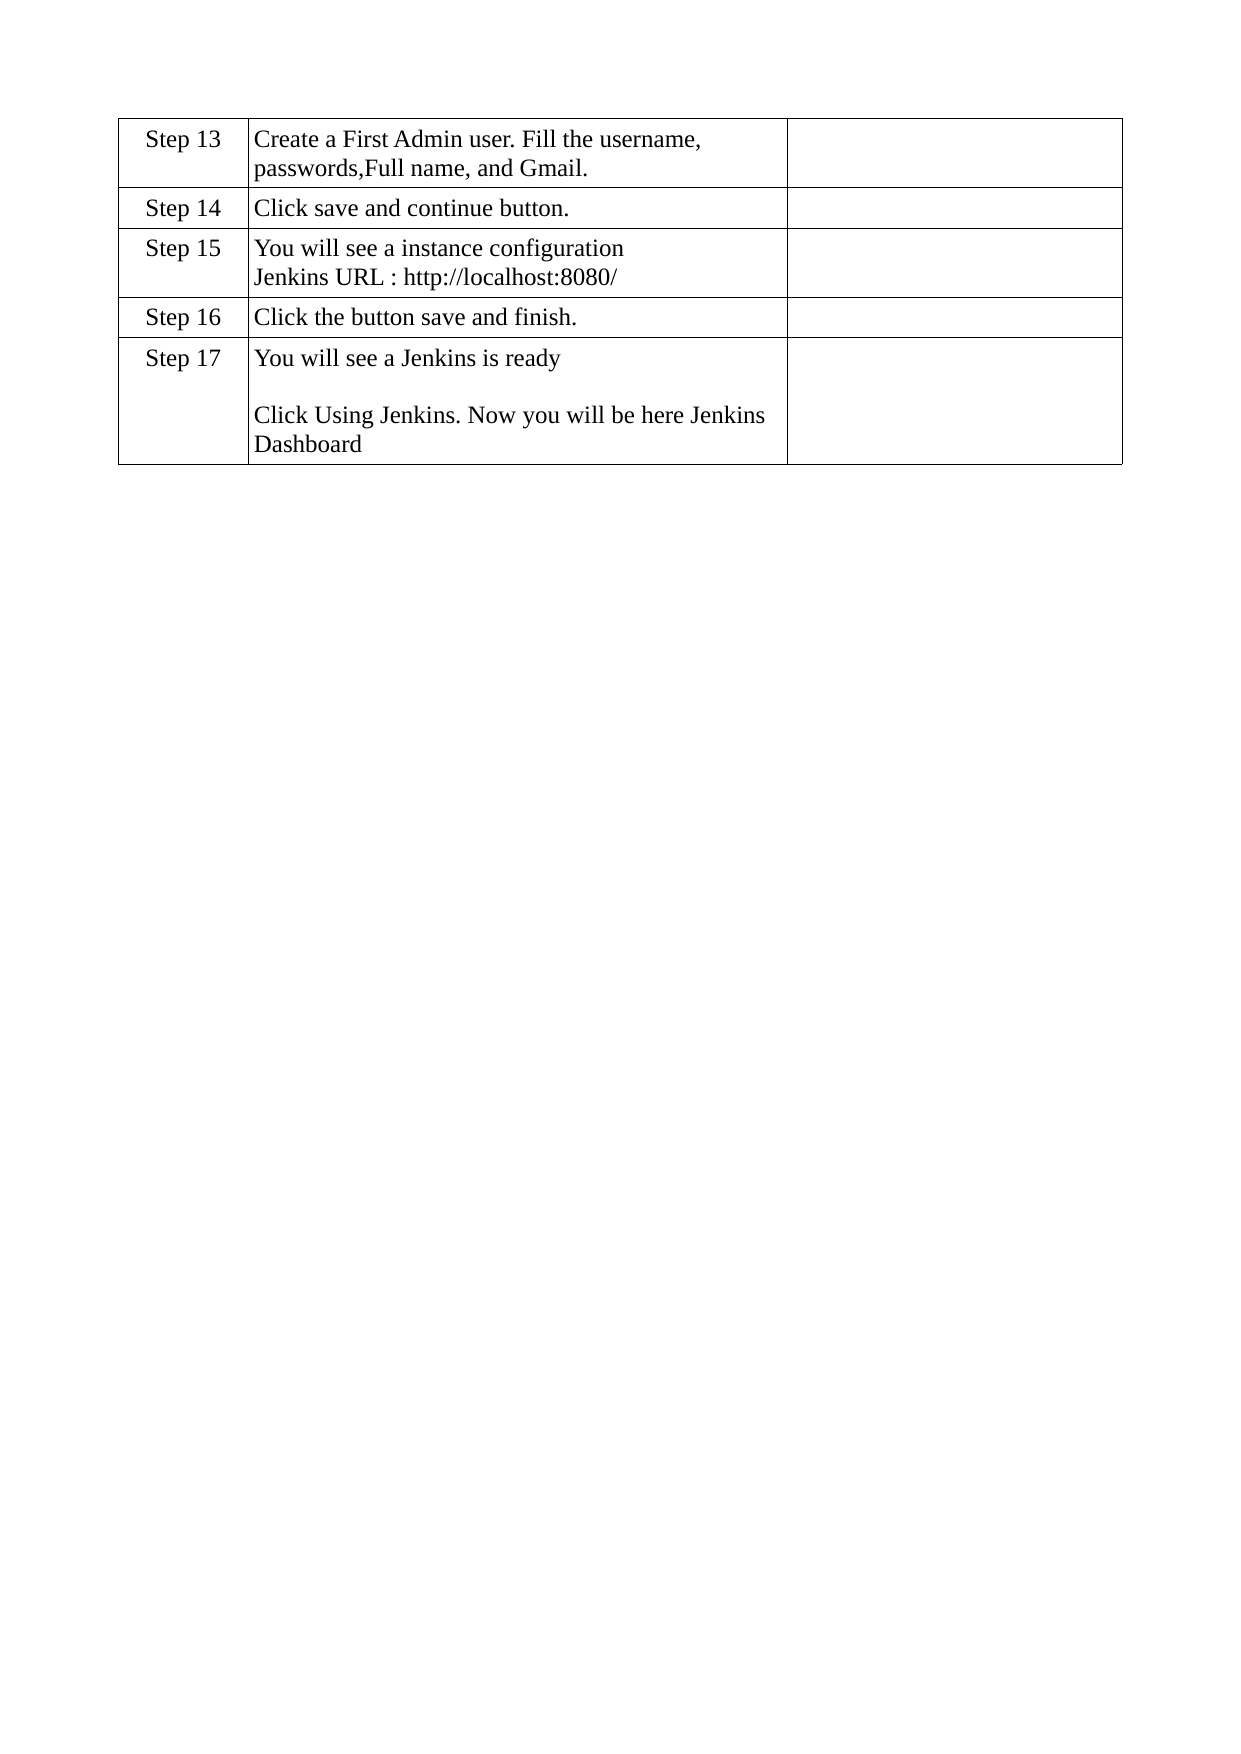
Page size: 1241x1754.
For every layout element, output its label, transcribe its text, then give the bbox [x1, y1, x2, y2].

table_cell Step 16 [119, 298, 248, 337]
table_cell You will see a Jenkins is ready Click Using Jenkins. Now you will be here Jenkins Dashboard [249, 338, 787, 463]
table_cell Step 14 [119, 188, 248, 227]
table_cell Step 17 [119, 338, 248, 463]
table_header Step 15 [119, 229, 248, 297]
table_cell Step 13 [119, 119, 248, 187]
table_cell [788, 338, 1122, 463]
table_header [788, 229, 1122, 297]
table_cell [788, 298, 1122, 337]
table_cell Click save and continue button. [249, 188, 787, 227]
table_cell Click the button save and finish. [249, 298, 787, 337]
table_cell [788, 188, 1122, 227]
table_cell Create a First Admin user. Fill the username, passwords,Full name, and Gmail. [249, 119, 787, 187]
table_header You will see a instance configuration Jenkins URL : http://localhost:8080/ [249, 229, 787, 297]
table_cell [788, 119, 1122, 187]
